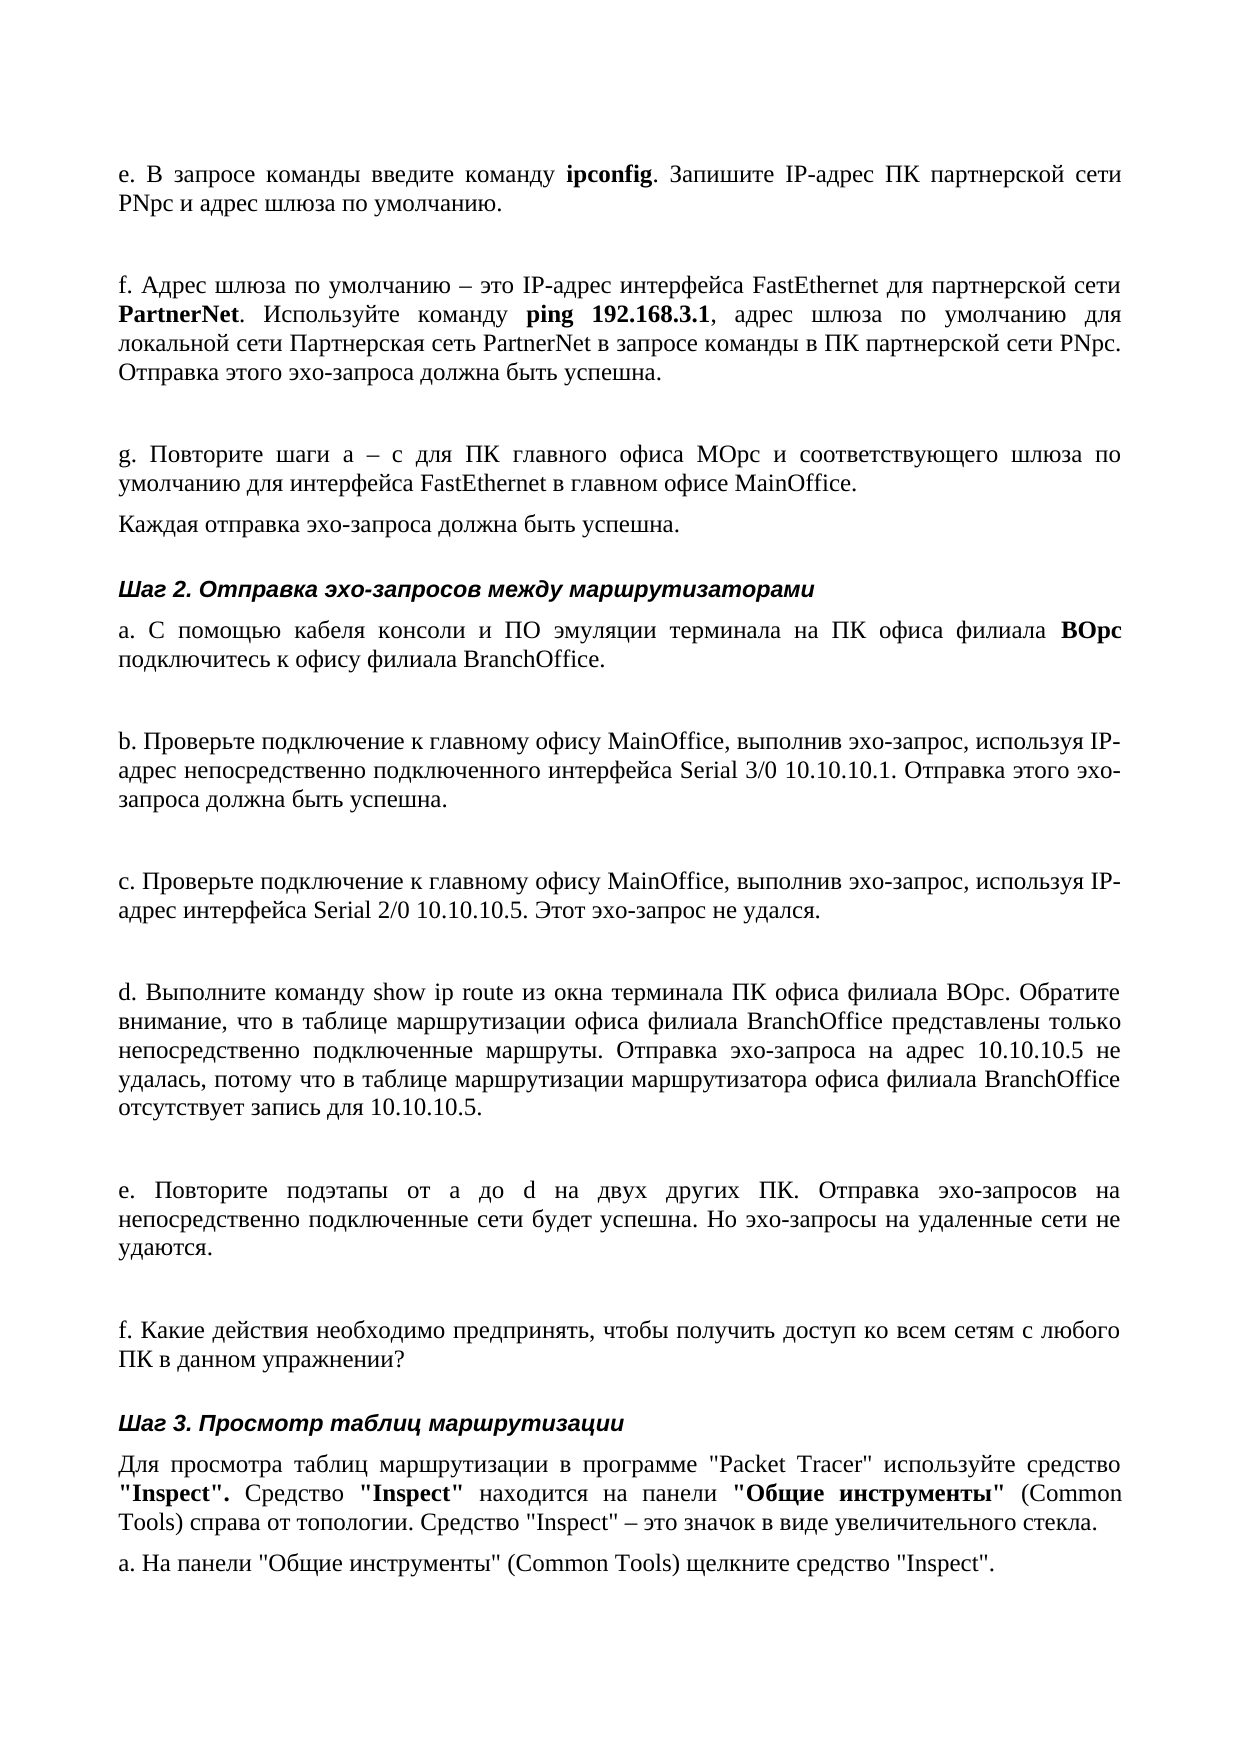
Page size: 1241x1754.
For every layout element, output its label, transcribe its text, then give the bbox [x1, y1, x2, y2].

text g. Повторите шаги a – c для ПК главного офиса MOpc и соответствующего шлюза по умолчанию для интерфейса FastEthernet в главном офисе MainOffice. [118, 439, 1122, 497]
text d. Выполните команду show ip route из окна терминала ПК офиса филиала BOpc. Обратите внимание, что в таблице маршрутизации офиса филиала BranchOffice представлены только непосредственно подключенные маршруты. Отправка эхо-запроса на адрес 10.10.10.5 не удалась, потому что в таблице маршрутизации маршрутизатора офиса филиала BranchOffice отсутствует запись для 10.10.10.5. [118, 977, 1122, 1121]
subtitle Шаг 2. Отправка эхо-запросов между маршрутизаторами [118, 576, 1122, 602]
text Каждая отправка эхо-запроса должна быть успешна. [118, 509, 1122, 538]
text b. Проверьте подключение к главному офису MainOffice, выполнив эхо-запрос, используя IP-адрес непосредственно подключенного интерфейса Serial 3/0 10.10.10.1. Отправка этого эхо-запроса должна быть успешна. [118, 726, 1122, 812]
text a. С помощью кабеля консоли и ПО эмуляции терминала на ПК офиса филиала BOpc подключитесь к офису филиала BranchOffice. [118, 615, 1122, 672]
text e. В запросе команды введите команду ipconfig. Запишите IP-адрес ПК партнерской сети PNpc и адрес шлюза по умолчанию. [118, 159, 1122, 217]
text f. Какие действия необходимо предпринять, чтобы получить доступ ко всем сетям с любого ПК в данном упражнении? [118, 1315, 1122, 1372]
text a. На панели "Общие инструменты" (Common Tools) щелкните средство "Inspect". [118, 1548, 1122, 1577]
subtitle Шаг 3. Просмотр таблиц маршрутизации [118, 1410, 1122, 1437]
text f. Адрес шлюза по умолчанию – это IP-адрес интерфейса FastEthernet для партнерской сети PartnerNet. Используйте команду ping 192.168.3.1, адрес шлюза по умолчанию для локальной сети Партнерская сеть PartnerNet в запросе команды в ПК партнерской сети PNpc. Отправка этого эхо-запроса должна быть успешна. [118, 271, 1122, 386]
text e. Повторите подэтапы от a до d на двух других ПК. Отправка эхо-запросов на непосредственно подключенные сети будет успешна. Но эхо-запросы на удаленные сети не удаются. [118, 1175, 1122, 1261]
text c. Проверьте подключение к главному офису MainOffice, выполнив эхо-запрос, используя IP-адрес интерфейса Serial 2/0 10.10.10.5. Этот эхо-запрос не удался. [118, 866, 1122, 924]
text Для просмотра таблиц маршрутизации в программе "Packet Tracer" используйте средство "Inspect". Средство "Inspect" находится на панели "Общие инструменты" (Common Tools) справа от топологии. Средство "Inspect" – это значок в виде увеличительного стекла. [118, 1449, 1122, 1535]
